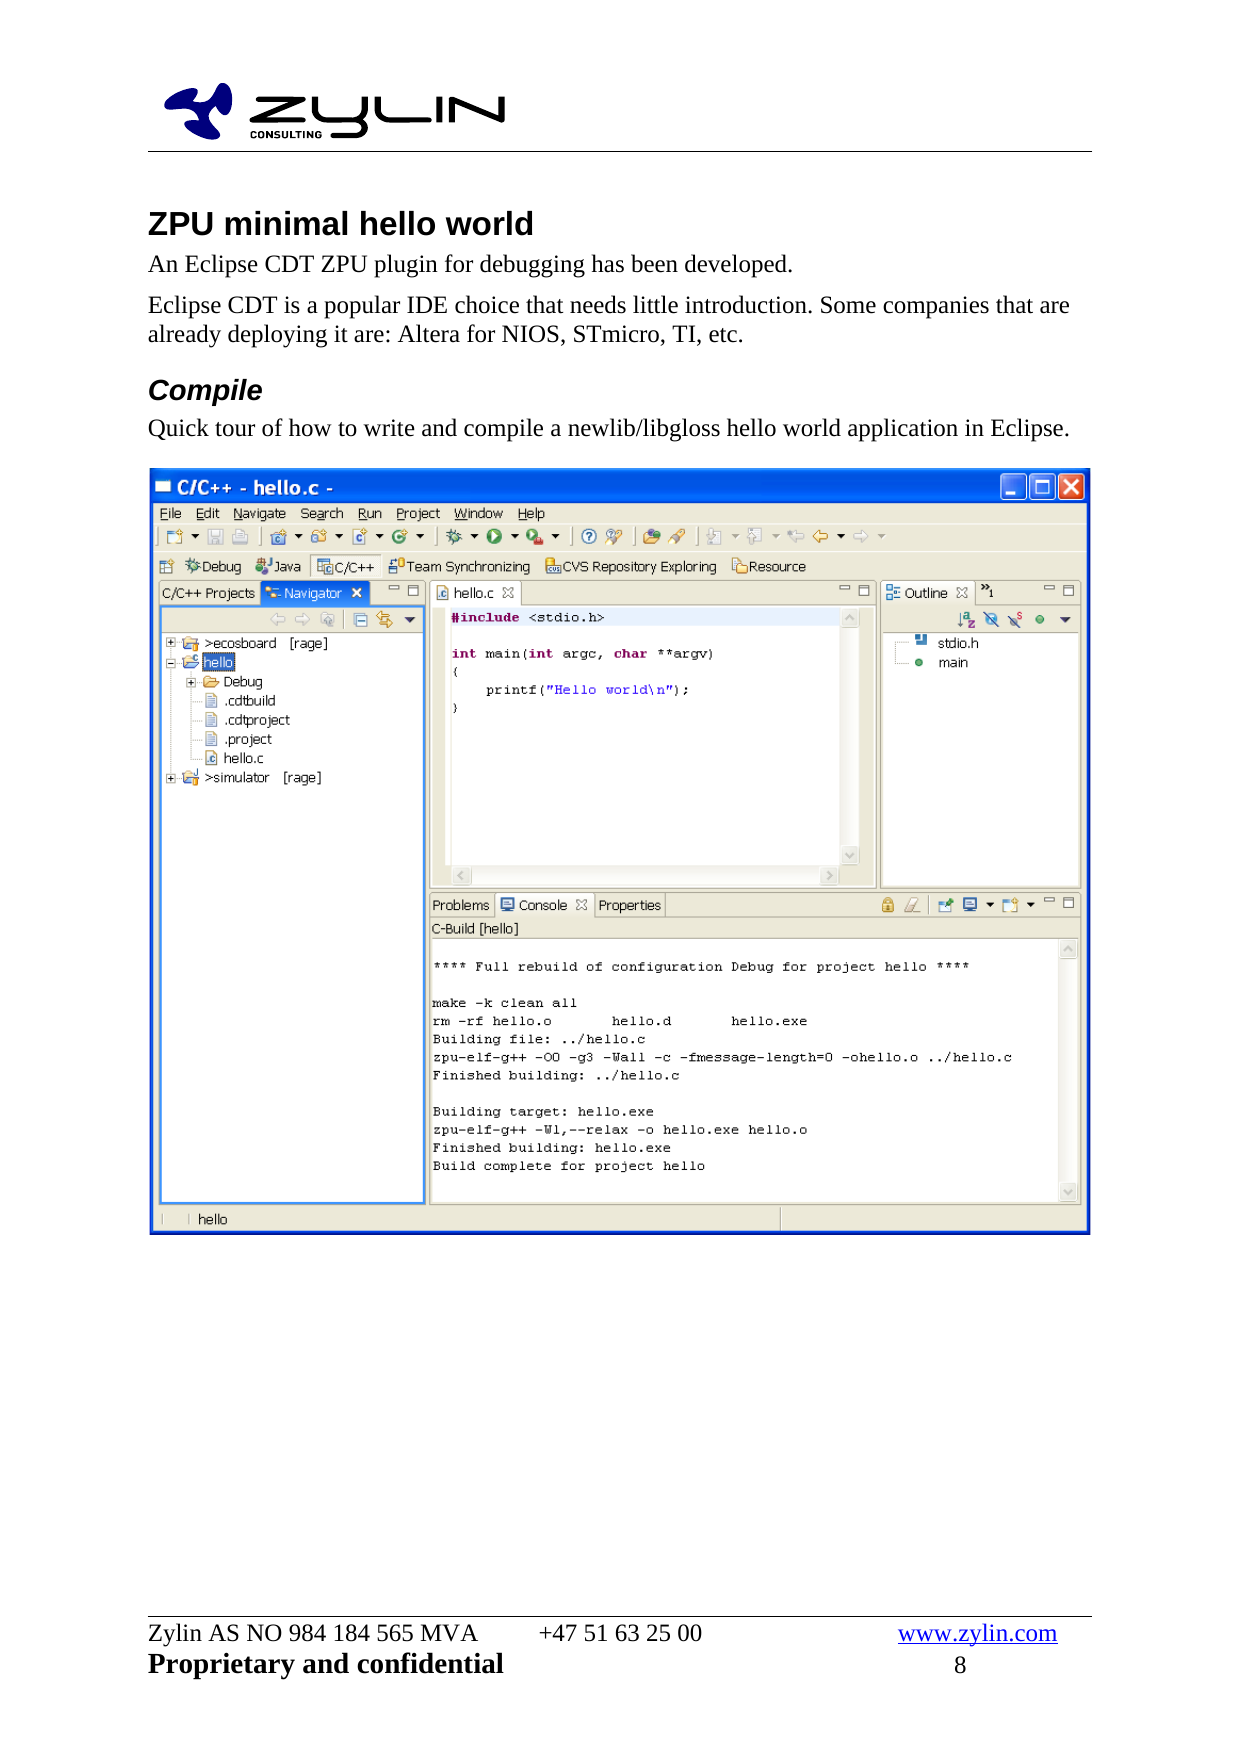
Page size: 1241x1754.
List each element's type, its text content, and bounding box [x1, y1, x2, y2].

text An Eclipse CDT ZPU plugin for debugging has been developed. [148, 249, 1092, 278]
picture [149, 468, 1091, 1235]
text Eclipse CDT is a popular IDE choice that needs little introduction. Some companies that are already deploying it are: Altera for NIOS, STmicro, TI, etc. [148, 290, 1092, 348]
subtitle Compile [148, 373, 1092, 406]
subtitle ZPU minimal hello world [148, 204, 1092, 243]
text Quick tour of how to write and compile a newlib/libgloss hello world application in Eclipse. [148, 413, 1092, 441]
